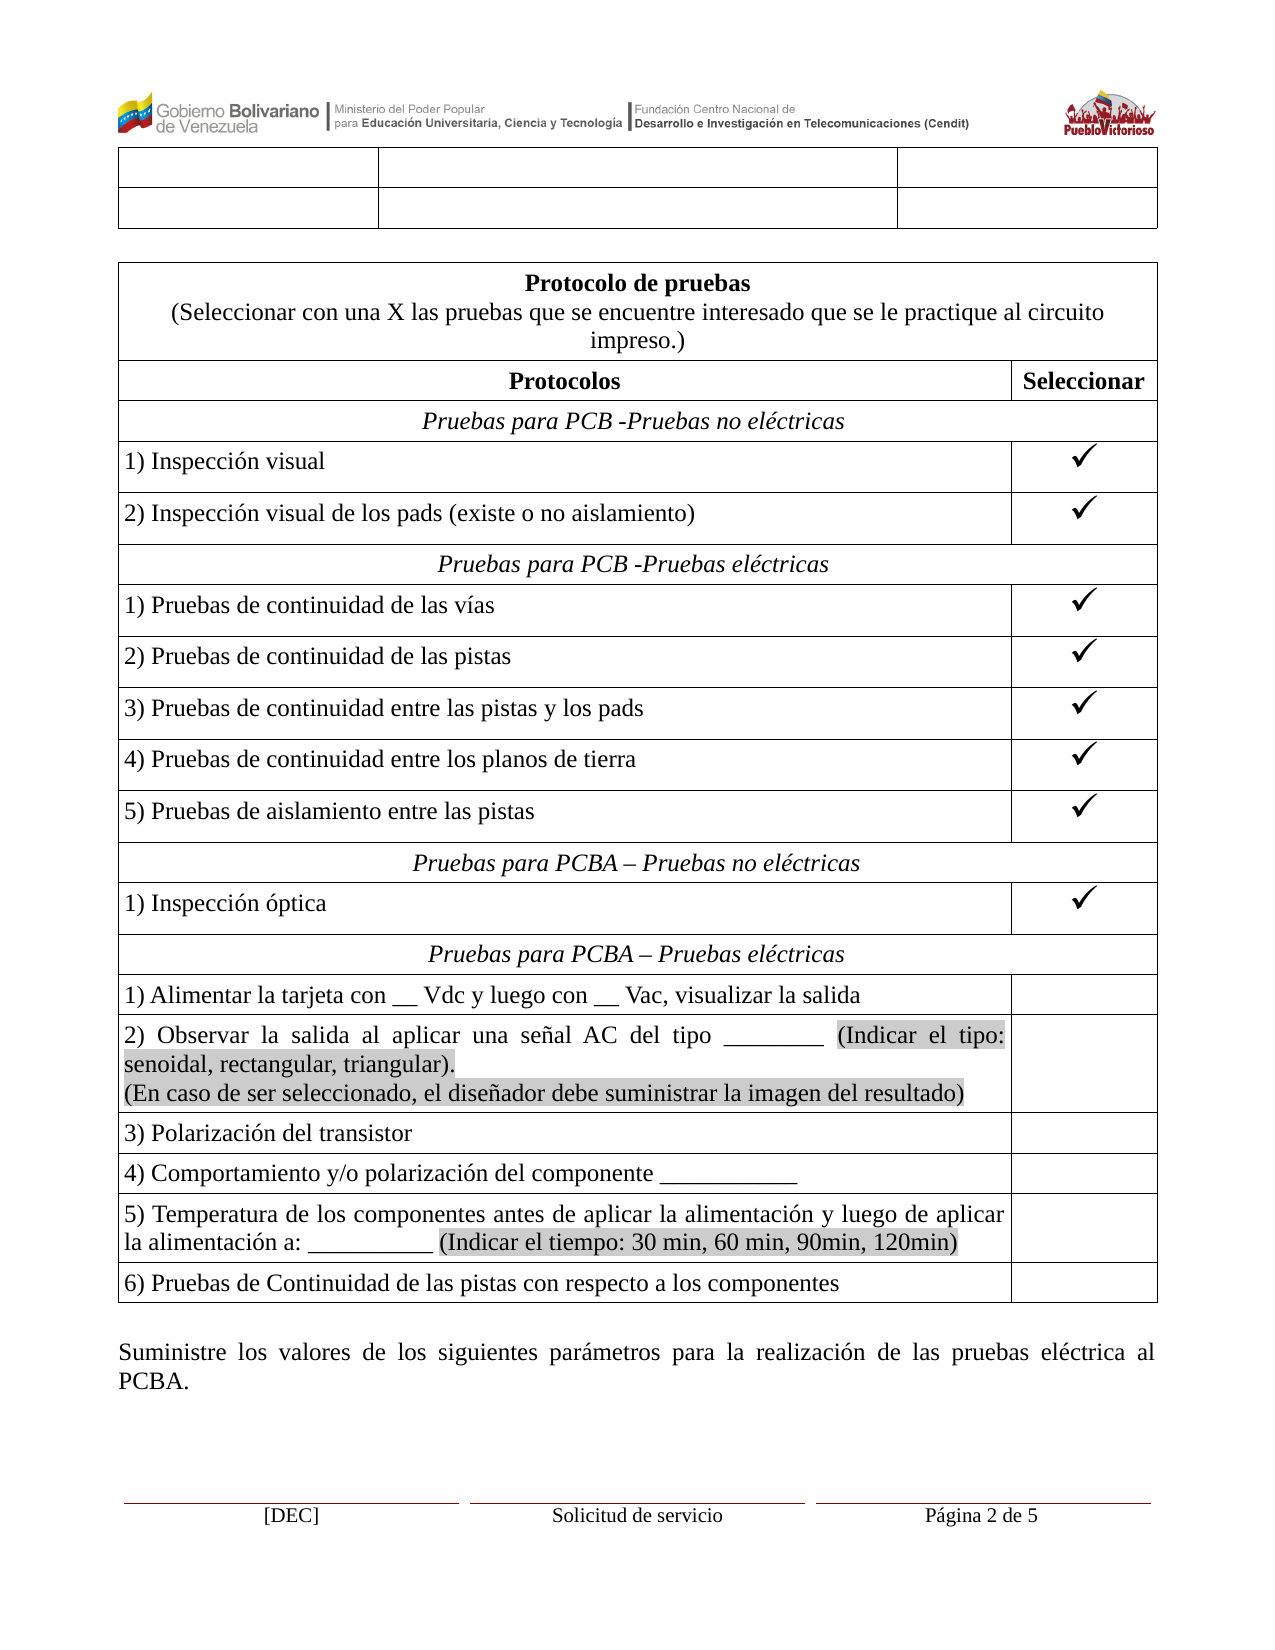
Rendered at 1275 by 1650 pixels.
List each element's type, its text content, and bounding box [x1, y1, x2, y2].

table_cell ✓ [1012, 688, 1157, 739]
table_cell [379, 188, 897, 227]
table_cell 1) Inspección visual [119, 442, 1011, 492]
table_cell [898, 148, 1157, 187]
table_cell 2) Inspección visual de los pads (existe o no aislamiento) [119, 493, 1011, 544]
table_cell ✓ [1012, 585, 1157, 636]
table_cell Protocolos [119, 361, 1011, 400]
table_cell 5) Temperatura de los componentes antes de aplicar la alimentación y luego de aplicar la alimentación a: __________ (Indicar el tiempo: 30 min, 60 min, 90min, 120min) [119, 1194, 1011, 1262]
table_cell ✓ [1012, 493, 1157, 544]
table_cell [1012, 1113, 1157, 1152]
table_cell 1) Alimentar la tarjeta con __ Vdc y luego con __ Vac, visualizar la salida [119, 975, 1011, 1014]
table_cell Pruebas para PCBA – Pruebas eléctricas [119, 935, 1157, 974]
table_cell 4) Pruebas de continuidad entre los planos de tierra [119, 740, 1011, 790]
table_cell ✓ [1012, 791, 1157, 842]
table_cell [119, 148, 378, 187]
table_cell ✓ [1012, 883, 1157, 934]
table_cell ✓ [1012, 740, 1157, 790]
table_header Protocolo de pruebas (Seleccionar con una X las pruebas que se encuentre interesado que se le practique al circuito impreso.) [119, 263, 1157, 360]
table_cell Seleccionar [1012, 361, 1157, 400]
table_cell 1) Inspección óptica [119, 883, 1011, 934]
table_cell [1012, 1015, 1157, 1112]
table_cell 2) Pruebas de continuidad de las pistas [119, 637, 1011, 687]
table_cell ✓ [1012, 442, 1157, 492]
table_cell [379, 148, 897, 187]
table_cell [1012, 1194, 1157, 1262]
table_cell 1) Pruebas de continuidad de las vías [119, 585, 1011, 636]
table_cell Pruebas para PCBA – Pruebas no eléctricas [119, 843, 1157, 882]
table_cell [1012, 1154, 1157, 1193]
table_cell [1012, 975, 1157, 1014]
table_cell Pruebas para PCB -Pruebas no eléctricas [119, 401, 1157, 441]
table_cell ✓ [1012, 637, 1157, 687]
table_cell [1012, 1263, 1157, 1302]
table_cell [119, 188, 378, 227]
table_cell 2) Observar la salida al aplicar una señal AC del tipo ________ (Indicar el tipo: senoidal, rectangular, triangular). (En caso de ser seleccionado, el diseñador debe suministrar la imagen del resultado) [119, 1015, 1011, 1112]
table_cell 6) Pruebas de Continuidad de las pistas con respecto a los componentes [119, 1263, 1011, 1302]
table_cell 5) Pruebas de aislamiento entre las pistas [119, 791, 1011, 842]
table_cell 4) Comportamiento y/o polarización del componente ___________ [119, 1154, 1011, 1193]
table_cell 3) Pruebas de continuidad entre las pistas y los pads [119, 688, 1011, 739]
picture [118, 88, 1157, 137]
table_cell Pruebas para PCB -Pruebas eléctricas [119, 545, 1157, 584]
table_cell [898, 188, 1157, 227]
text Suministre los valores de los siguientes parámetros para la realización de las pruebas eléctrica al PCBA. [118, 1337, 1157, 1394]
table_cell 3) Polarización del transistor [119, 1113, 1011, 1152]
